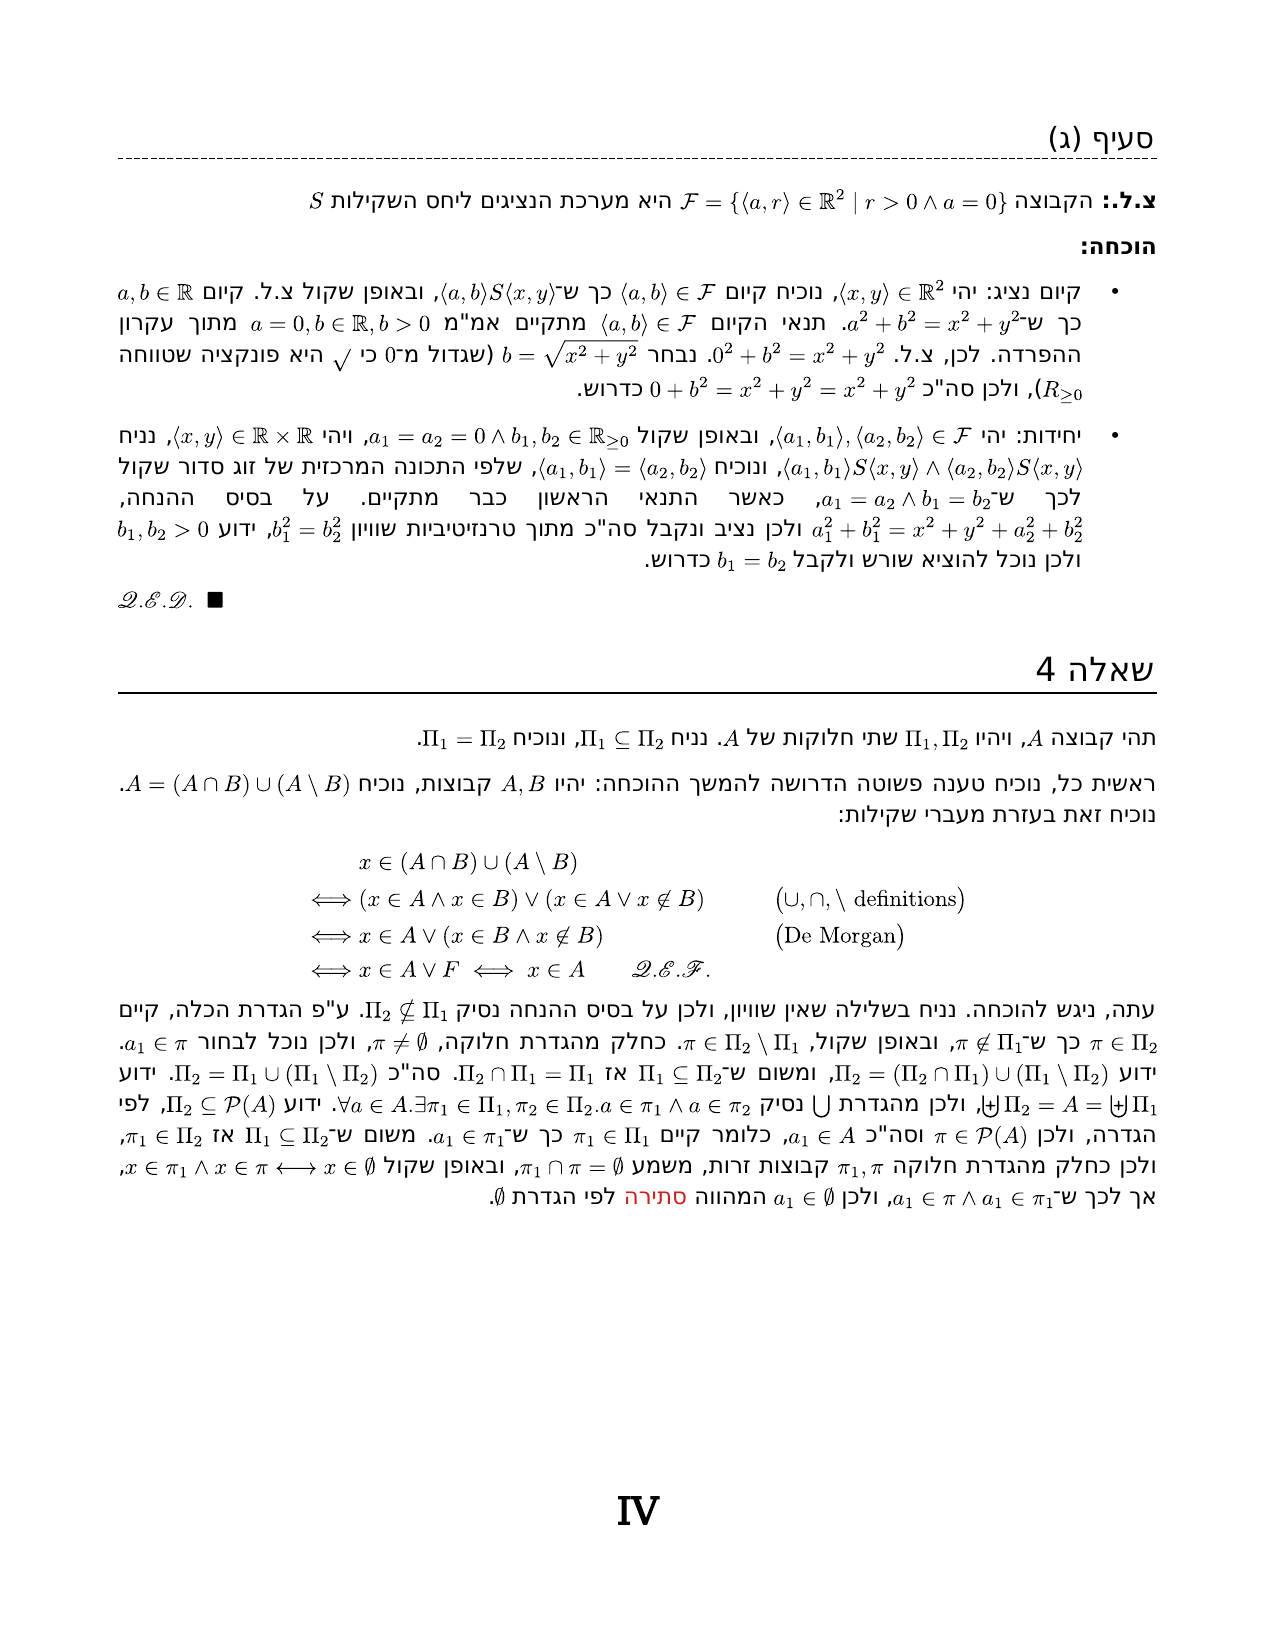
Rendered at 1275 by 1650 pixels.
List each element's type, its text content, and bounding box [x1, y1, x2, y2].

text עתה, ניגש להוכחה. נניח בשלילה שאין שוויון, ולכן על בסיס ההנחה נסיק . ע"פ הגדרת הכלה, קיים כך ש־, ובאופן שקול, . כחלק מהגדרת חלוקה, , ולכן נוכל לבחור . ידוע , ומשום ש־ אז . סה"כ . ידוע , ולכן מהגדרת נסיק . ידוע , לפי הגדרה, ולכן וסה"כ , כלומר קיים כך ש־. משום ש־ אז , ולכן כחלק מהגדרת חלוקה קבוצות זרות, משמע , ובאופן שקול , אך לכך ש־, ולכן המהווה סתירה לפי הגדרת . [118, 996, 1157, 1210]
text הוכחה: [118, 233, 1157, 260]
text צ.ל.: הקבוצה היא מערכת הנציגים ליחס השקילות [118, 187, 1157, 214]
list קיום נציג: יהי , נוכיח קיום כך ש־, ובאופן שקול צ.ל. קיום כך ש־. תנאי הקיום מתקיים אמ"מ מתוך עקרון ההפרדה. לכן, צ.ל. . נבחר (שגדול מ־ כי היא פונקציה שטווחה ), ולכן סה"כ כדרוש. [118, 278, 1119, 403]
text ראשית כל, נוכיח טענה פשוטה הדרושה להמשך ההוכחה: יהיו קבוצות, נוכיח . נוכיח זאת בעזרת מעברי שקילות: [118, 770, 1157, 827]
subtitle שאלה 4 [118, 648, 1157, 692]
subtitle סעיף (ג) [118, 118, 1157, 158]
list יחידות: יהי , ובאופן שקול , ויהי , נניח , ונוכיח , שלפי התכונה המרכזית של זוג סדור שקול לכך ש־, כאשר התנאי הראשון כבר מתקיים. על בסיס ההנחה, ולכן נציב ונקבל סה"כ מתוך טרנזיטיביות שוויון , ידוע ולכן נוכל להוציא שורש ולקבל כדרוש. [118, 422, 1119, 573]
text תהי קבוצה , ויהיו שתי חלוקות של . נניח , ונוכיח . [118, 724, 1157, 751]
